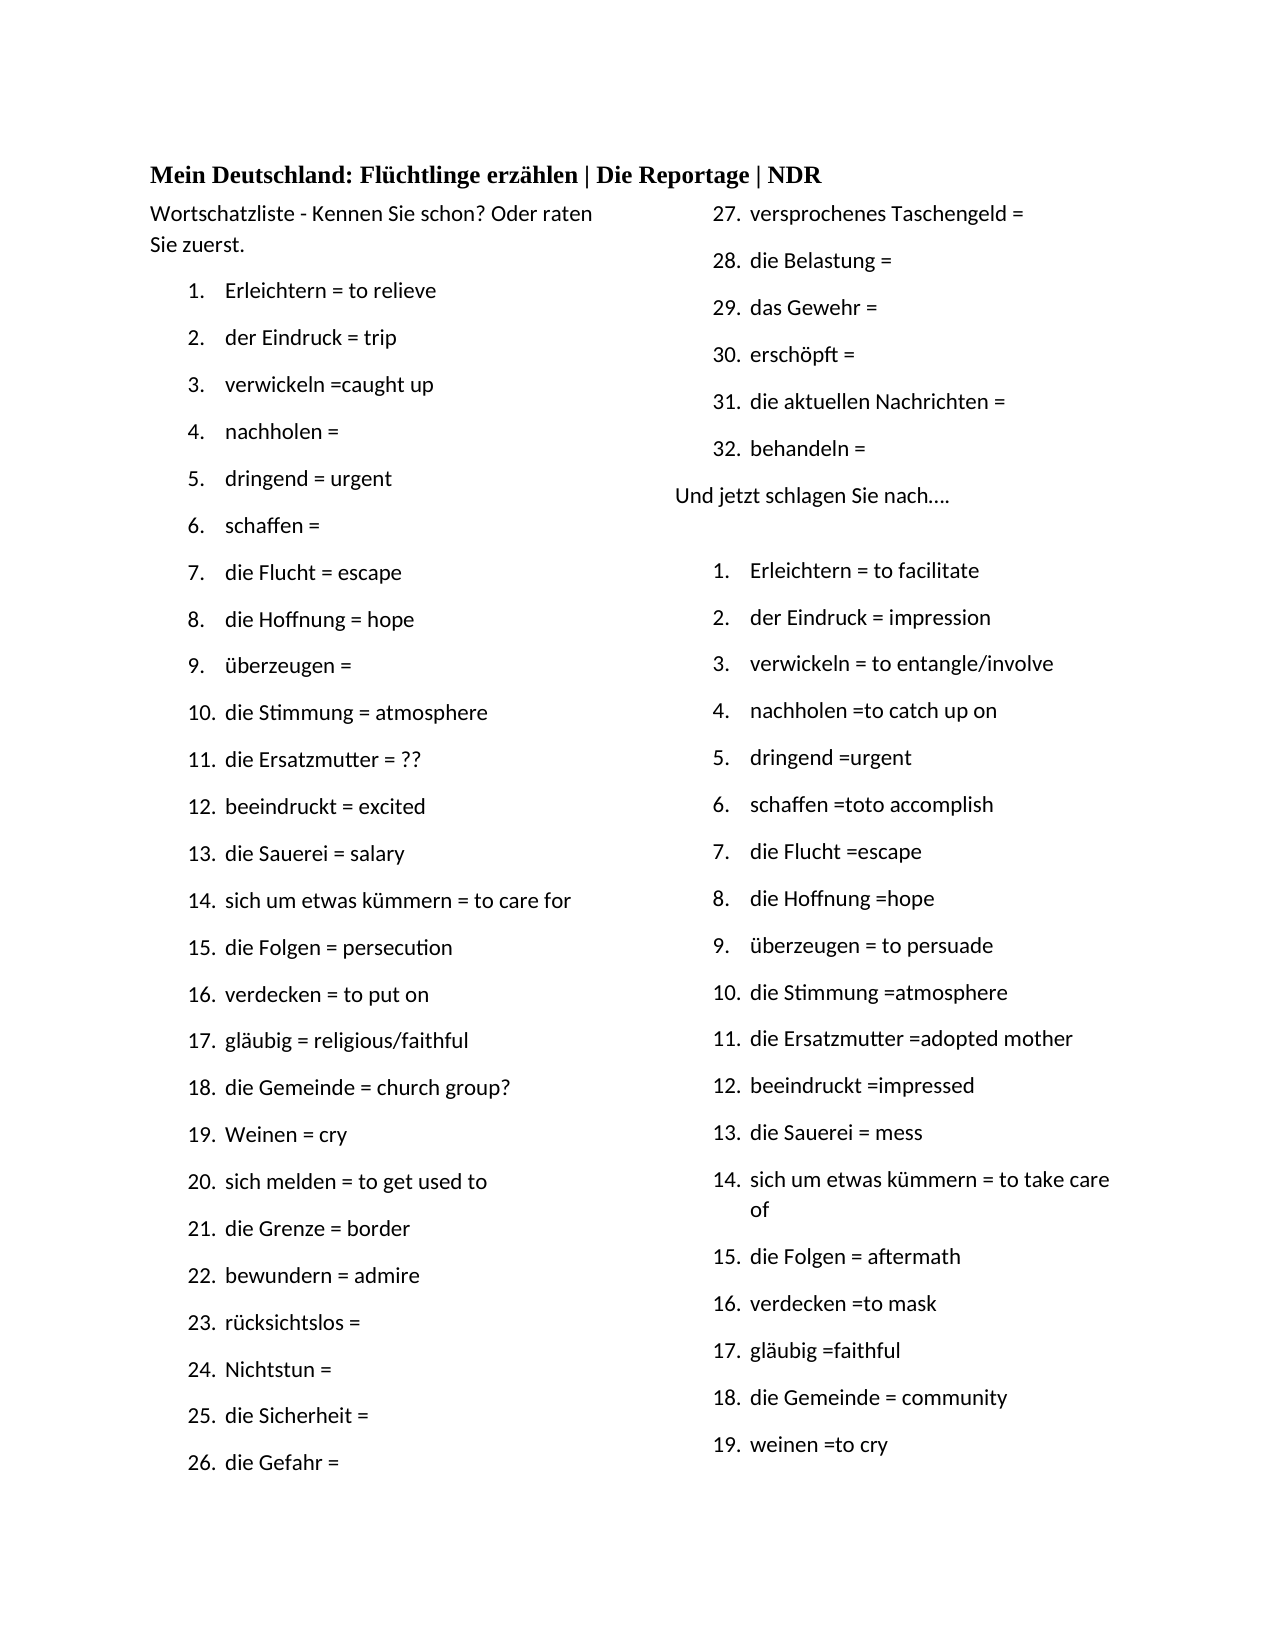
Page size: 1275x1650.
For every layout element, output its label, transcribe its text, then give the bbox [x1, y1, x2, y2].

list sich um etwas kümmern = to take care of [712, 1165, 1125, 1223]
list die aktuellen Nachrichten = [712, 387, 1125, 415]
list verdecken =to mask [712, 1289, 1125, 1317]
list die Stimmung =atmosphere [712, 978, 1125, 1006]
list nachholen = [187, 417, 600, 445]
list verwickeln = to entangle/involve [712, 649, 1125, 677]
list behandeln = [712, 434, 1125, 462]
list dringend =urgent [712, 743, 1125, 771]
list die Gemeinde = community [712, 1383, 1125, 1411]
list Erleichtern = to relieve [187, 277, 600, 305]
list überzeugen = [187, 652, 600, 680]
list sich melden = to get used to [187, 1167, 600, 1195]
list weinen =to cry [712, 1430, 1125, 1458]
list versprochenes Taschengeld = [712, 199, 1125, 228]
list nachholen =to catch up on [712, 696, 1125, 724]
list der Eindruck = impression [712, 603, 1125, 631]
list dringend = urgent [187, 464, 600, 492]
list bewundern = admire [187, 1261, 600, 1289]
list Nichtstun = [187, 1355, 600, 1383]
list gläubig =faithful [712, 1336, 1125, 1364]
list die Ersatzmutter = ?? [187, 745, 600, 773]
list die Gemeinde = church group? [187, 1073, 600, 1102]
list die Folgen = aftermath [712, 1242, 1125, 1270]
list überzeugen = to persuade [712, 931, 1125, 959]
list die Flucht = escape [187, 558, 600, 586]
list sich um etwas kümmern = to care for [187, 886, 600, 914]
list Weinen = cry [187, 1120, 600, 1148]
list die Grenze = border [187, 1214, 600, 1242]
list die Hoffnung =hope [712, 884, 1125, 912]
list rücksichtslos = [187, 1308, 600, 1336]
list schaffen = [187, 511, 600, 539]
list die Ersatzmutter =adopted mother [712, 1024, 1125, 1052]
list das Gewehr = [712, 293, 1125, 321]
list die Sicherheit = [187, 1402, 600, 1430]
list die Sauerei = mess [712, 1118, 1125, 1146]
subtitle Mein Deutschland: Flüchtlinge erzählen | Die Reportage | NDR [150, 160, 1125, 189]
list die Belastung = [712, 246, 1125, 274]
list schaffen =toto accomplish [712, 790, 1125, 818]
list Erleichtern = to facilitate [712, 556, 1125, 584]
list die Gefahr = [187, 1448, 600, 1477]
list die Flucht =escape [712, 837, 1125, 865]
list gläubig = religious/faithful [187, 1027, 600, 1055]
list die Sauerei = salary [187, 839, 600, 867]
list der Eindruck = trip [187, 323, 600, 352]
list die Hoffnung = hope [187, 605, 600, 633]
text Wortschatzliste - Kennen Sie schon? Oder raten Sie zuerst. [150, 199, 600, 258]
list die Stimmung = atmosphere [187, 698, 600, 727]
list beeindruckt = excited [187, 792, 600, 820]
list verwickeln =caught up [187, 370, 600, 398]
list die Folgen = persecution [187, 933, 600, 961]
list erschöpft = [712, 340, 1125, 368]
list verdecken = to put on [187, 980, 600, 1008]
list beeindruckt =impressed [712, 1071, 1125, 1099]
text Und jetzt schlagen Sie nach…. [675, 481, 1125, 509]
